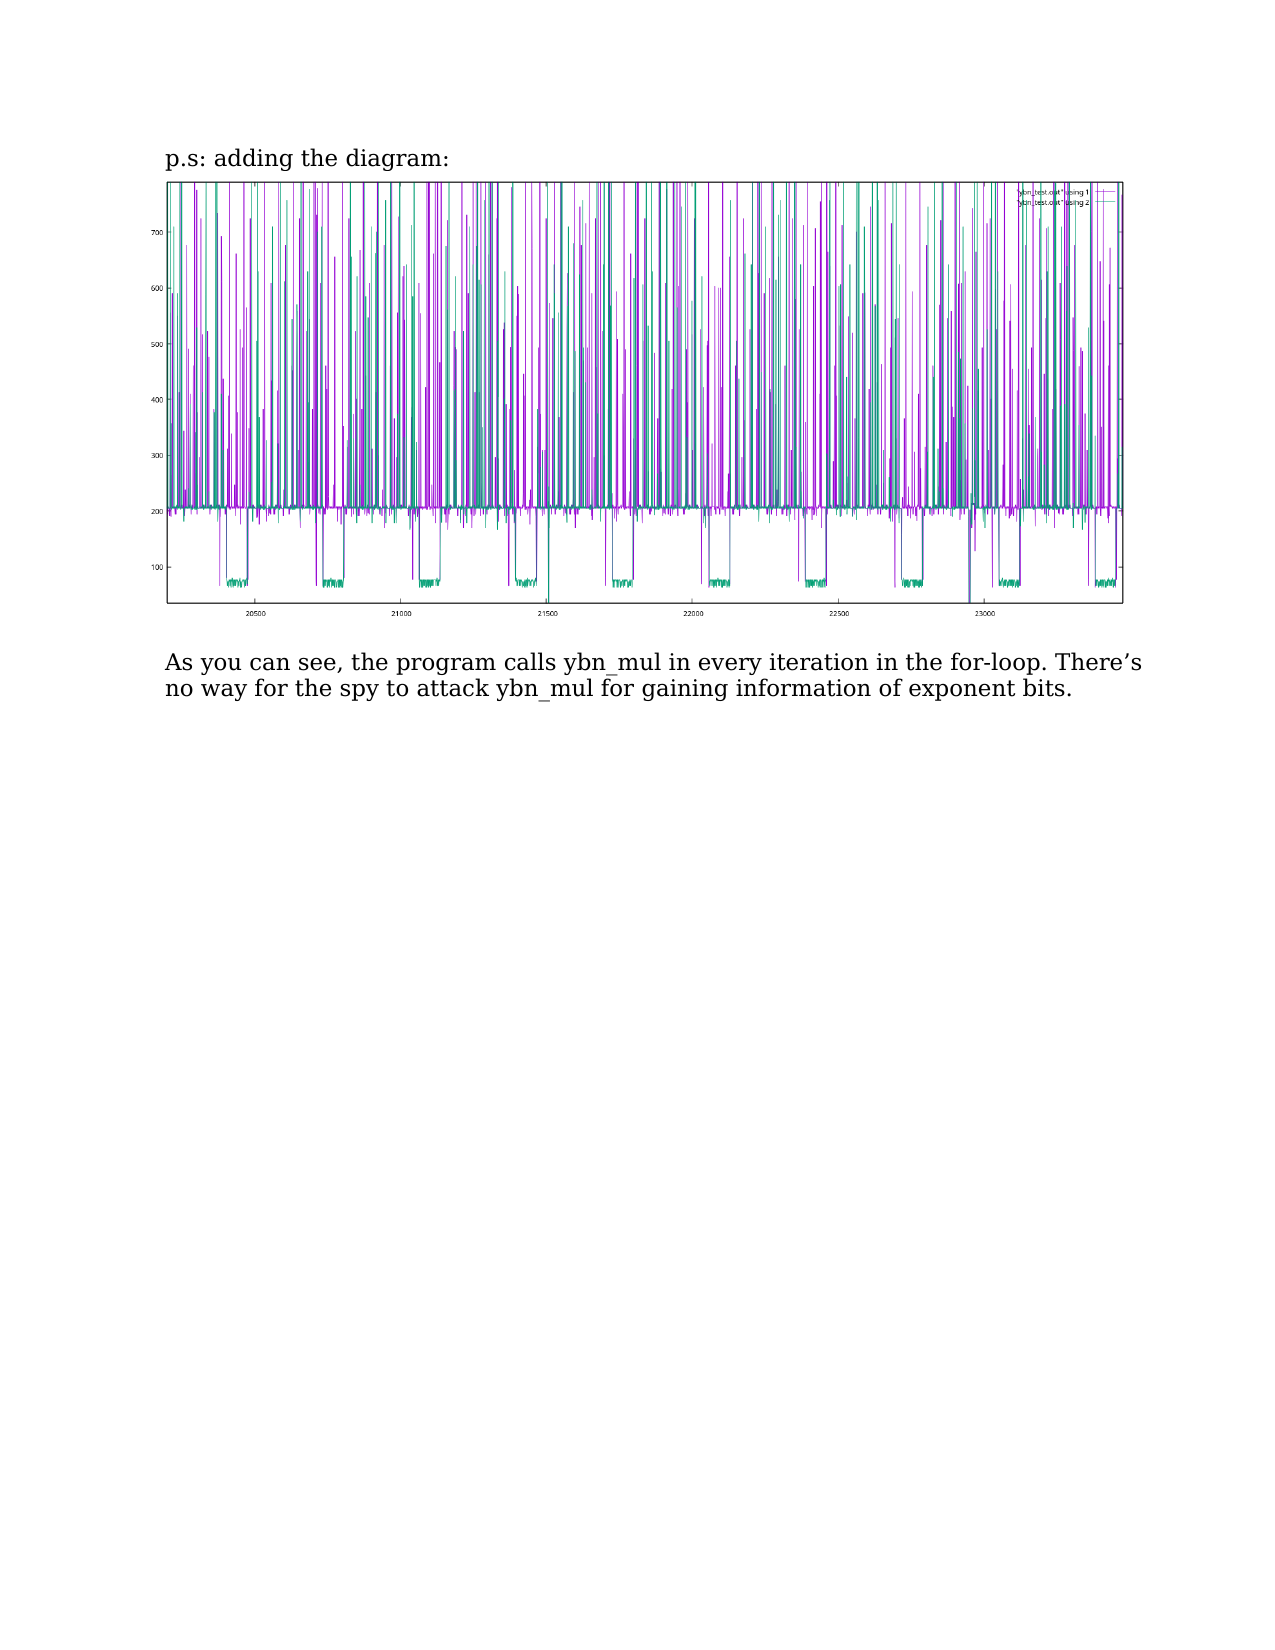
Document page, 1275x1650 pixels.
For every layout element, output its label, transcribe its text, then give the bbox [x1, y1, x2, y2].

picture [141, 171, 1134, 623]
text As you can see, the program calls ybn_mul in every iteration in the for-loop. There’s no way for the spy to attack ybn_mul for gaining information of exponent bits. [165, 649, 1157, 702]
text p.s: adding the diagram: [165, 145, 1157, 171]
